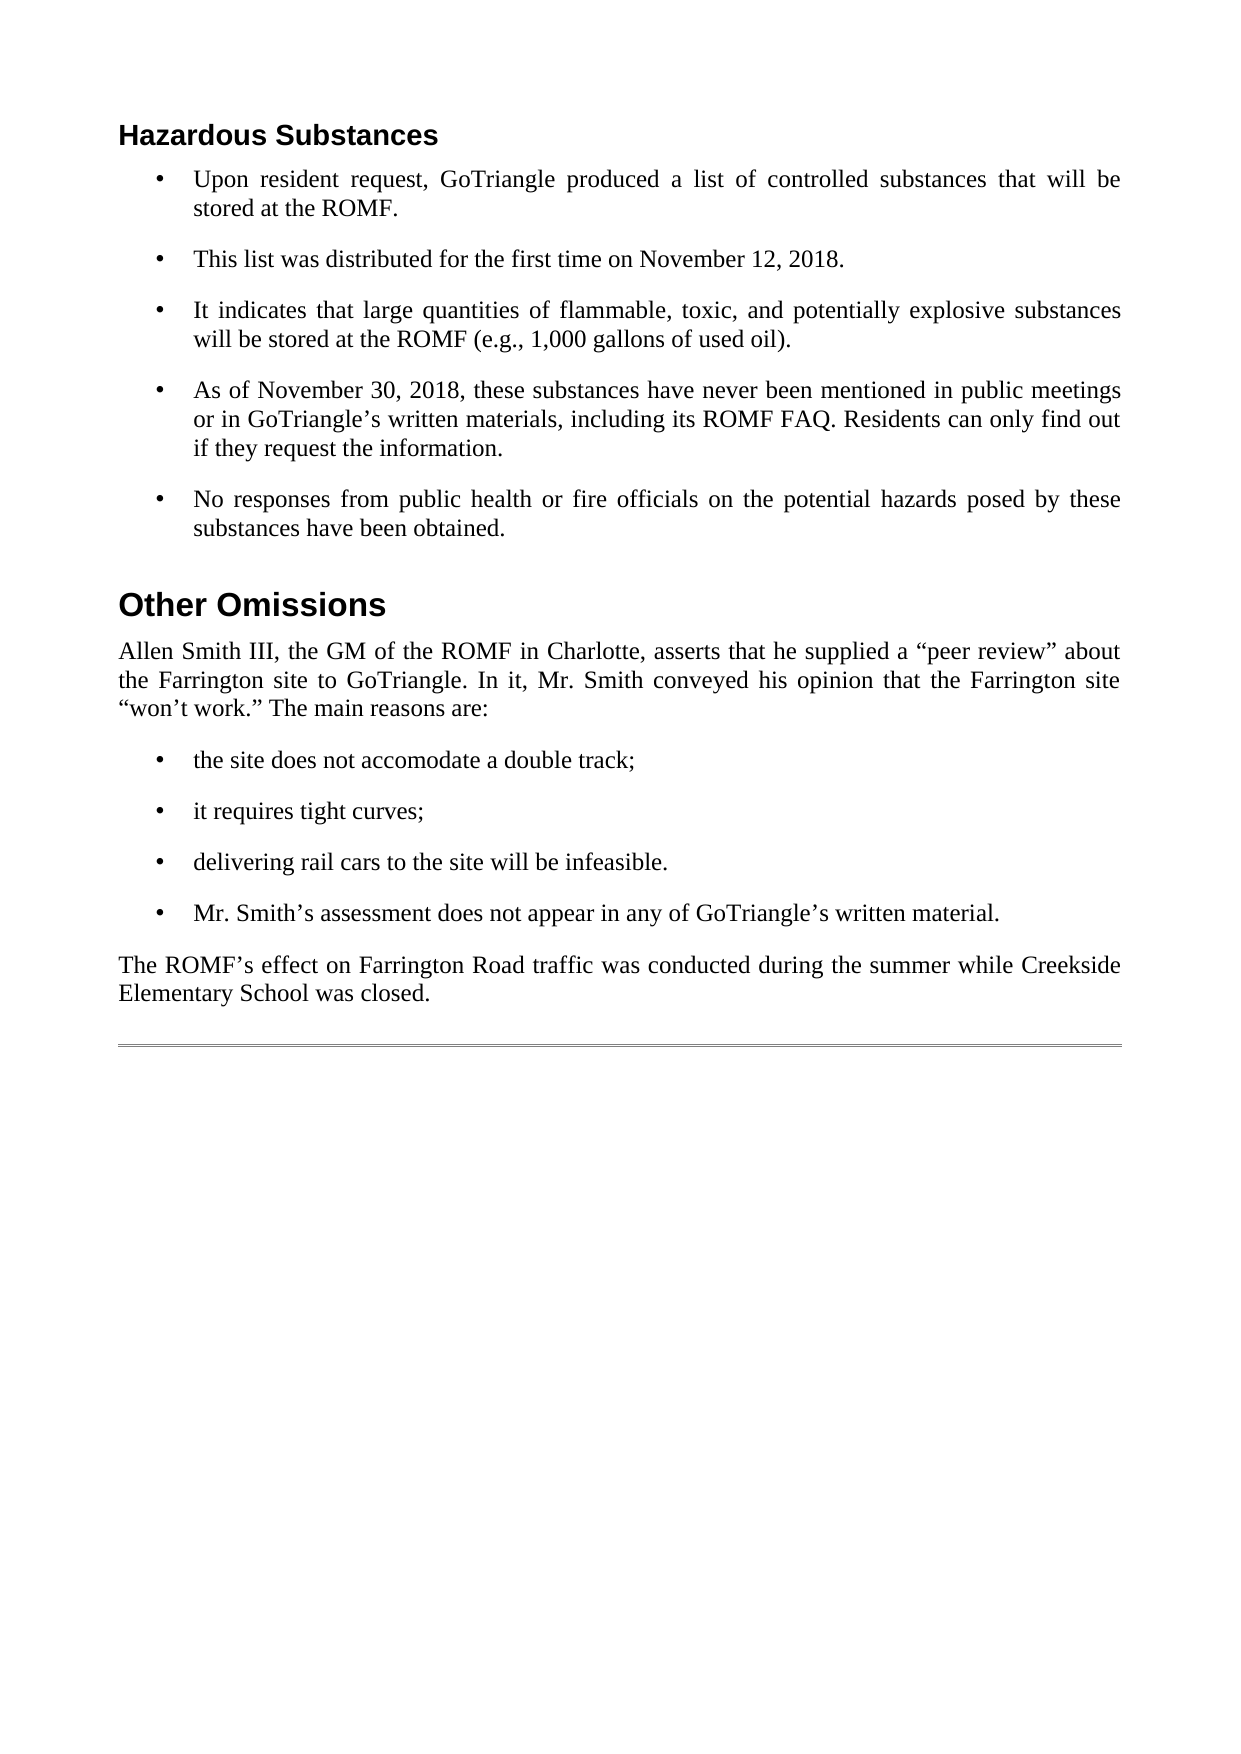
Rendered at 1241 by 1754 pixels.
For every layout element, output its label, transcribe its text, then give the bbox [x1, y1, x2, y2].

list the site does not accomodate a double track; [156, 598, 1122, 627]
list Mr. Smith’s assessment does not appear in any of GoTriangle’s written material. [156, 752, 1122, 781]
list it requires tight curves; [156, 649, 1122, 678]
list As of November 30, 2018, these substances have never been mentioned in public meetings or in GoTriangle’s written materials, including its ROMF FAQ. Residents can only find out if they request the information. [156, 249, 1122, 336]
list This list was distributed for the first time on November 12, 2018. [156, 118, 1122, 147]
text The ROMF’s effect on Farrington Road traffic was conducted during the summer while Creekside Elementary School was closed. [118, 803, 1122, 861]
text Allen Smith III, the GM of the ROMF in Charlotte, asserts that he supplied a “peer review” about the Farrington site to GoTriangle. In it, Mr. Smith conveyed his opinion that the Farrington site “won’t work.” The main reasons are: [118, 489, 1122, 576]
subtitle Other Omissions [118, 438, 1122, 467]
list It indicates that large quantities of flammable, toxic, and potentially explosive substances will be stored at the ROMF (e.g., 1,000 gallons of used oil). [156, 169, 1122, 227]
list No responses from public health or fire officials on the potential hazards posed by these substances have been obtained. [156, 358, 1122, 416]
list delivering rail cars to the site will be infeasible. [156, 701, 1122, 729]
